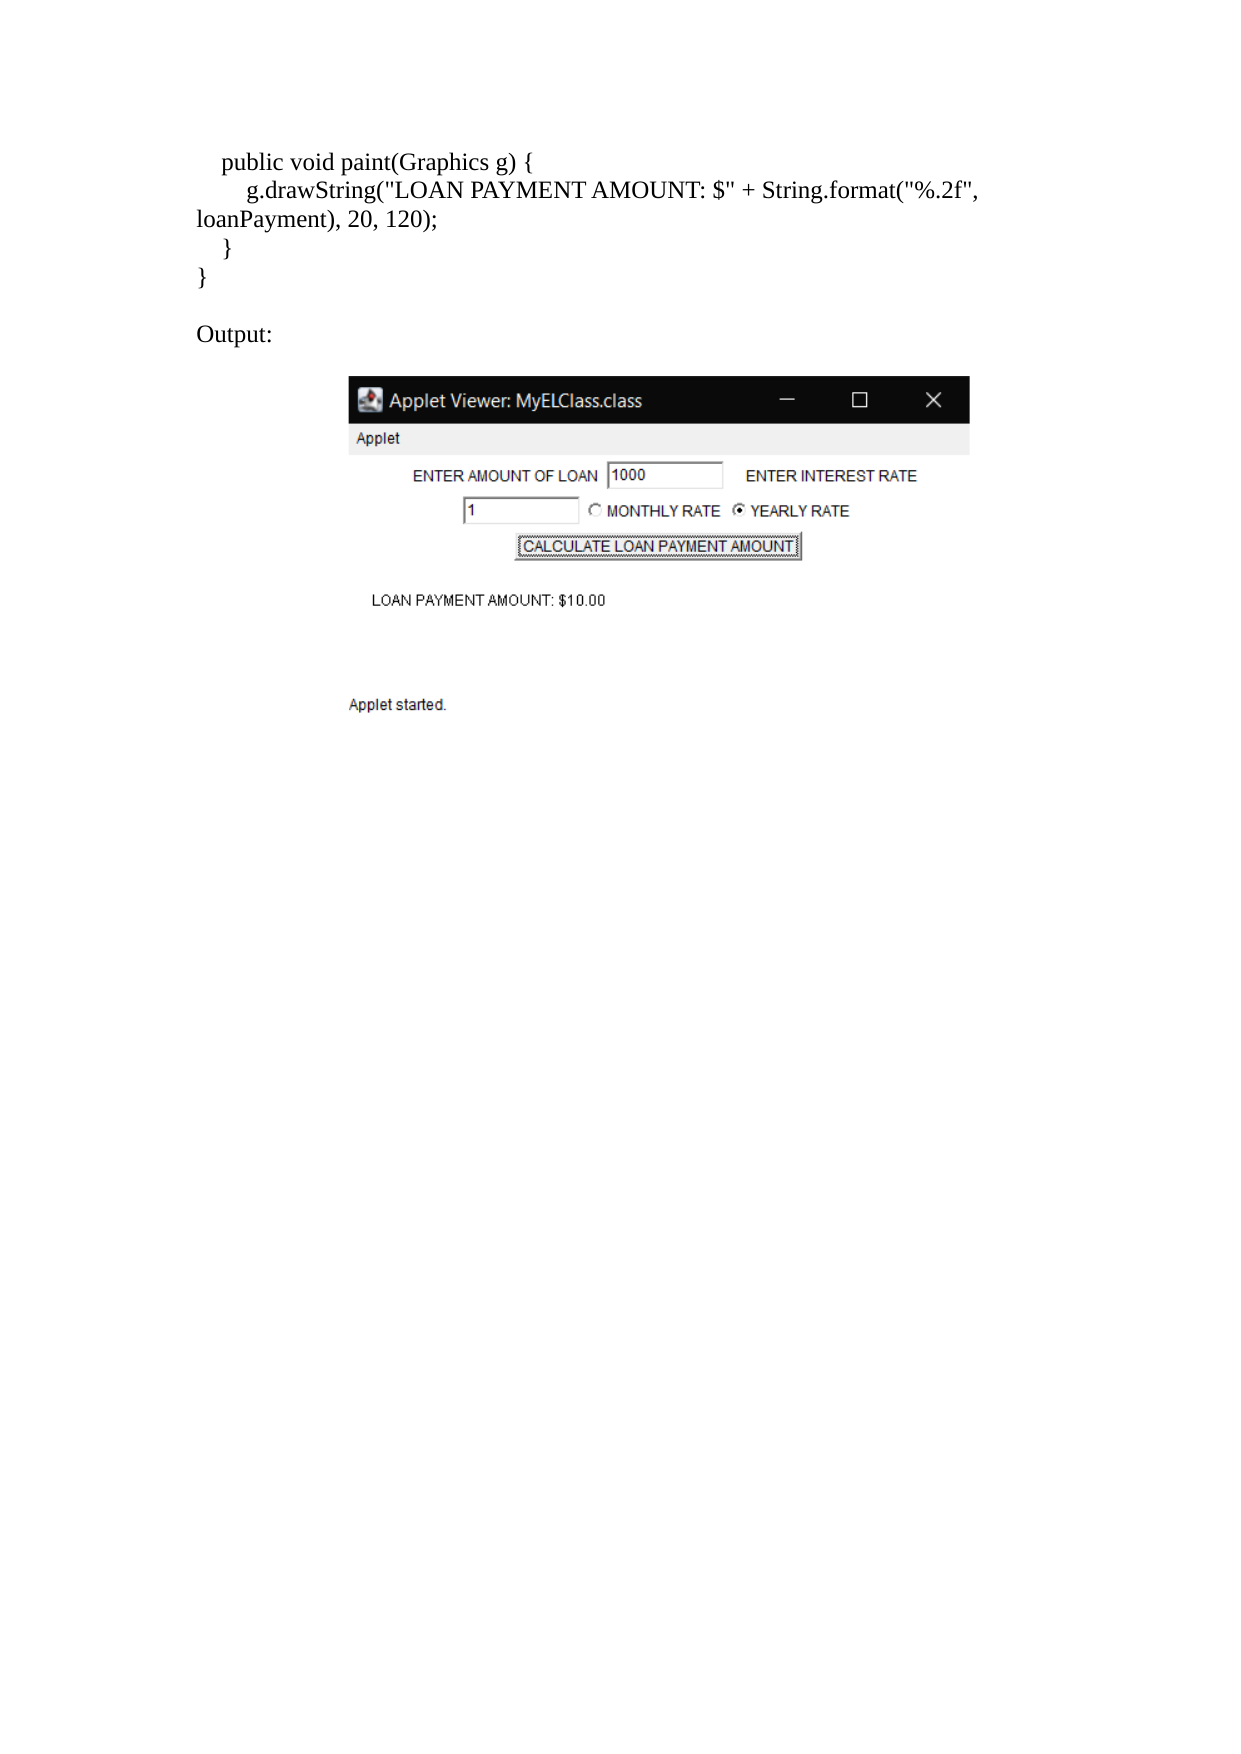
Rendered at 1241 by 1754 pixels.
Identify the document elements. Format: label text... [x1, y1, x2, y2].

text g.drawString("LOAN PAYMENT AMOUNT: $" + String.format("%.2f", loanPayment), 20, 120); [196, 176, 1122, 233]
text } [196, 233, 1122, 262]
text } [196, 262, 1122, 291]
text Output: [196, 319, 1122, 348]
picture [348, 376, 970, 719]
text public void paint(Graphics g) { [196, 147, 1122, 176]
